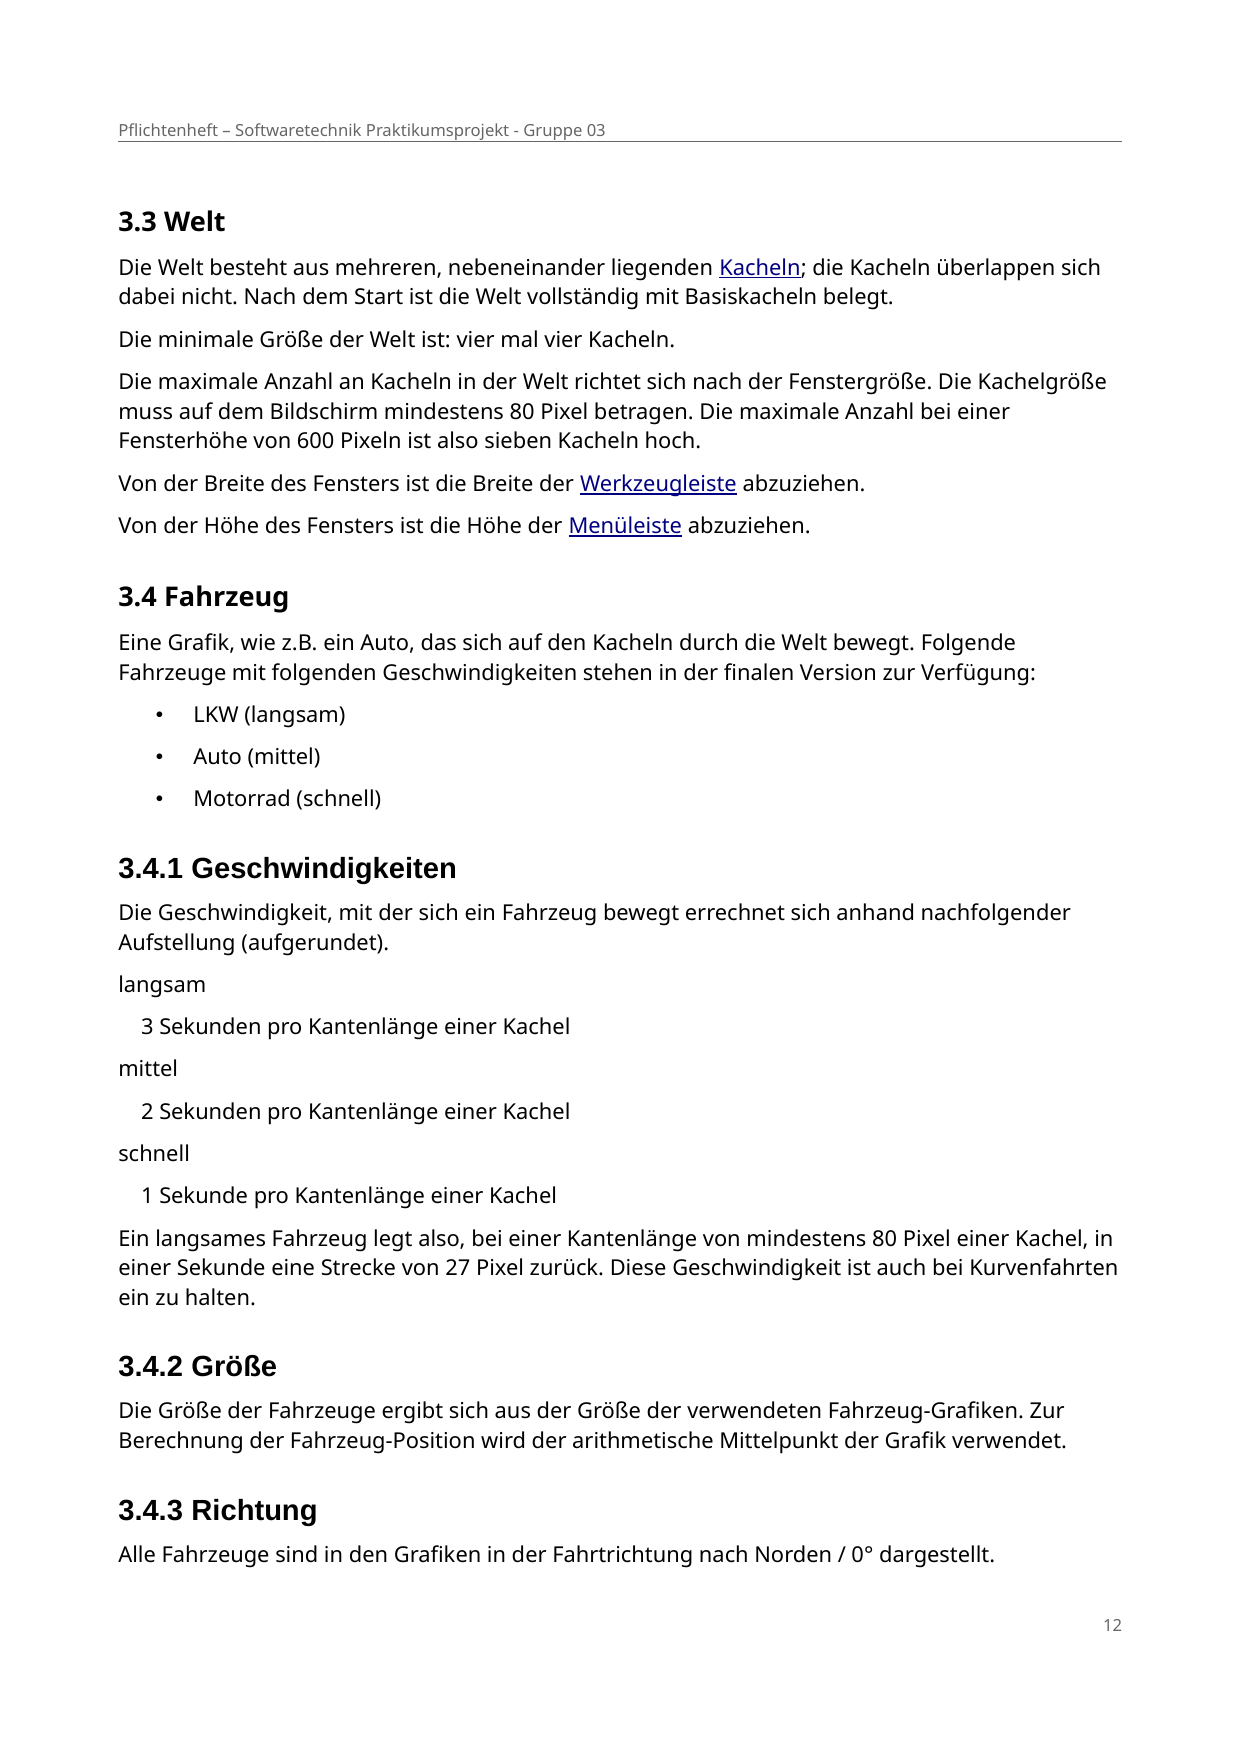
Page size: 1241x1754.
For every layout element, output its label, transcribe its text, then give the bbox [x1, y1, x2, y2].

text Die Welt besteht aus mehreren, nebeneinander liegenden Kacheln; die Kacheln überlappen sich dabei nicht. Nach dem Start ist die Welt vollständig mit Basiskacheln belegt. [118, 252, 1122, 311]
subtitle Fahrzeug [118, 577, 1122, 614]
text Von der Breite des Fensters ist die Breite der Werkzeugleiste abzuziehen. [118, 468, 1122, 498]
subtitle Welt [118, 202, 1122, 239]
text 3 Sekunden pro Kantenlänge einer Kachel [118, 1011, 1122, 1041]
subtitle Größe [118, 1349, 1122, 1383]
text Von der Höhe des Fensters ist die Höhe der Menüleiste abzuziehen. [118, 510, 1122, 540]
subtitle Geschwindigkeiten [118, 851, 1122, 884]
text Die minimale Größe der Welt ist: vier mal vier Kacheln. [118, 324, 1122, 353]
text Die Geschwindigkeit, mit der sich ein Fahrzeug bewegt errechnet sich anhand nachfolgender Aufstellung (aufgerundet). [118, 897, 1122, 956]
text Alle Fahrzeuge sind in den Grafiken in der Fahrtrichtung nach Norden / 0° dargestellt. [118, 1539, 1122, 1568]
text schnell [118, 1138, 1122, 1168]
text 1 Sekunde pro Kantenlänge einer Kachel [118, 1180, 1122, 1210]
text 2 Sekunden pro Kantenlänge einer Kachel [118, 1096, 1122, 1126]
list Motorrad (schnell) [156, 783, 1122, 813]
subtitle Richtung [118, 1493, 1122, 1526]
text Eine Grafik, wie z.B. ein Auto, das sich auf den Kacheln durch die Welt bewegt. Folgende Fahrzeuge mit folgenden Geschwindigkeiten stehen in der finalen Version zur Verfügung: [118, 627, 1122, 686]
text Die maximale Anzahl an Kacheln in der Welt richtet sich nach der Fenstergröße. Die Kachelgröße muss auf dem Bildschirm mindestens 80 Pixel betragen. Die maximale Anzahl bei einer Fensterhöhe von 600 Pixeln ist also sieben Kacheln hoch. [118, 366, 1122, 455]
list Auto (mittel) [156, 741, 1122, 771]
list LKW (langsam) [156, 699, 1122, 729]
text langsam [118, 969, 1122, 999]
text Ein langsames Fahrzeug legt also, bei einer Kantenlänge von mindestens 80 Pixel einer Kachel, in einer Sekunde eine Strecke von 27 Pixel zurück. Diese Geschwindigkeit ist auch bei Kurvenfahrten ein zu halten. [118, 1223, 1122, 1312]
text mittel [118, 1053, 1122, 1083]
text Die Größe der Fahrzeuge ergibt sich aus der Größe der verwendeten Fahrzeug-Grafiken. Zur Berechnung der Fahrzeug-Position wird der arithmetische Mittelpunkt der Grafik verwendet. [118, 1396, 1122, 1455]
